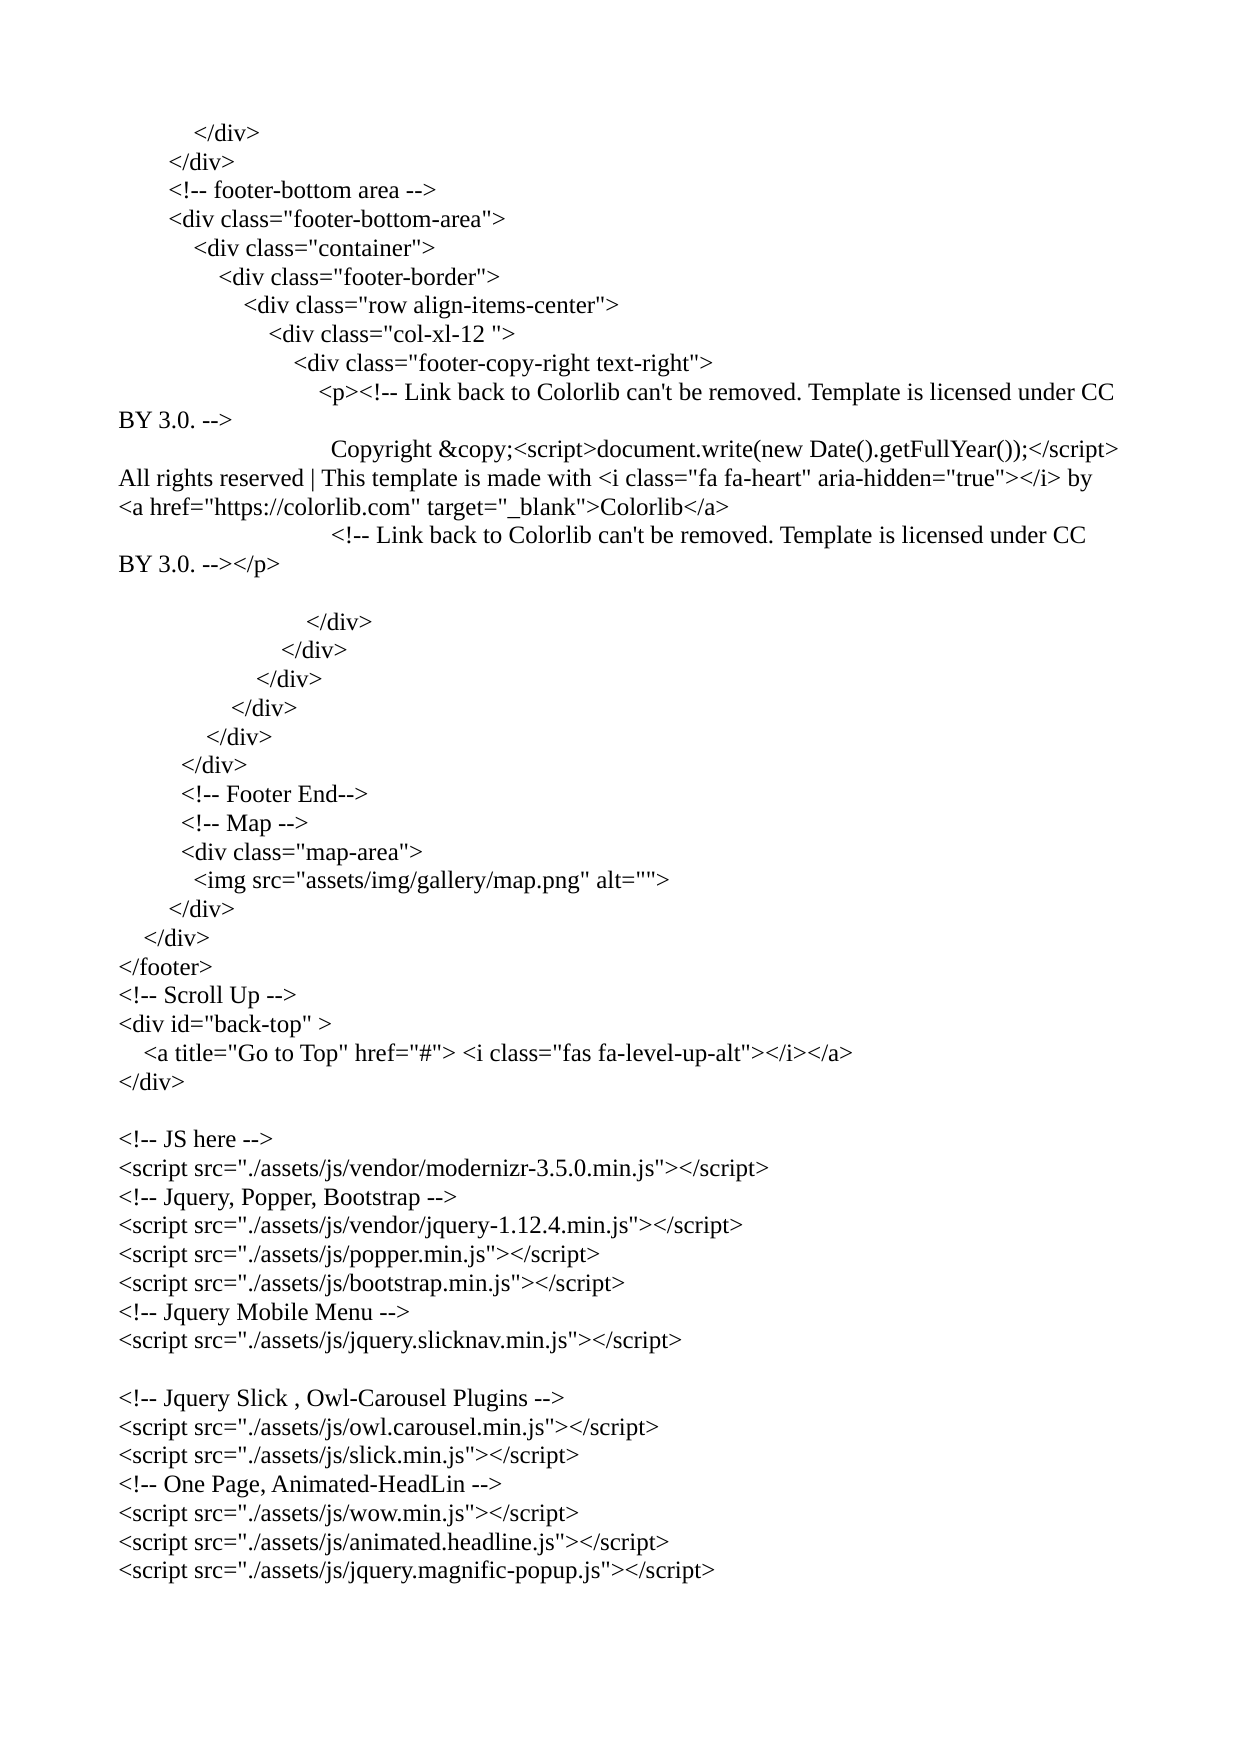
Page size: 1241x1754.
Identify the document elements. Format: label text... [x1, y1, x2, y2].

text <!-- Map --> [118, 808, 1122, 837]
text <!-- Jquery Slick , Owl-Carousel Plugins --> [118, 1383, 1122, 1412]
text <!-- Jquery, Popper, Bootstrap --> [118, 1182, 1122, 1211]
text </div> [118, 664, 1122, 693]
text <!-- footer-bottom area --> [118, 176, 1122, 204]
text <script src="./assets/js/jquery.slicknav.min.js"></script> [118, 1326, 1122, 1354]
text </div> [118, 693, 1122, 722]
text Copyright &copy;<script>document.write(new Date().getFullYear());</script> All rights reserved | This template is made with <i class="fa fa-heart" aria-hidden="true"></i> by <a href="https://colorlib.com" target="_blank">Colorlib</a> [118, 434, 1122, 521]
text <!-- JS here --> [118, 1124, 1122, 1153]
text <div class="footer-bottom-area"> [118, 204, 1122, 233]
text <script src="./assets/js/animated.headline.js"></script> [118, 1527, 1122, 1556]
text <script src="./assets/js/bootstrap.min.js"></script> [118, 1268, 1122, 1297]
text <img src="assets/img/gallery/map.png" alt=""> [118, 866, 1122, 894]
text <div class="container"> [118, 233, 1122, 262]
text <!-- Footer End--> [118, 779, 1122, 808]
text <div class="footer-border"> [118, 262, 1122, 291]
text <script src="./assets/js/owl.carousel.min.js"></script> [118, 1412, 1122, 1441]
text </div> [118, 923, 1122, 952]
text </div> [118, 1067, 1122, 1096]
text <div class="row align-items-center"> [118, 291, 1122, 319]
text <!-- One Page, Animated-HeadLin --> [118, 1469, 1122, 1498]
text <!-- Scroll Up --> [118, 981, 1122, 1009]
text <div class="col-xl-12 "> [118, 319, 1122, 348]
text </div> [118, 607, 1122, 636]
text <p><!-- Link back to Colorlib can't be removed. Template is licensed under CC BY 3.0. --> [118, 377, 1122, 434]
text <script src="./assets/js/jquery.magnific-popup.js"></script> [118, 1556, 1122, 1584]
text <div class="map-area"> [118, 837, 1122, 866]
text <a title="Go to Top" href="#"> <i class="fas fa-level-up-alt"></i></a> [118, 1038, 1122, 1067]
text <script src="./assets/js/vendor/jquery-1.12.4.min.js"></script> [118, 1211, 1122, 1239]
text <script src="./assets/js/popper.min.js"></script> [118, 1239, 1122, 1268]
text </footer> [118, 952, 1122, 981]
text <div id="back-top" > [118, 1009, 1122, 1038]
text <!-- Link back to Colorlib can't be removed. Template is licensed under CC BY 3.0. --></p> [118, 521, 1122, 578]
text <script src="./assets/js/wow.min.js"></script> [118, 1498, 1122, 1527]
text <script src="./assets/js/slick.min.js"></script> [118, 1441, 1122, 1469]
text </div> [118, 147, 1122, 176]
text </div> [118, 722, 1122, 751]
text <div class="footer-copy-right text-right"> [118, 348, 1122, 377]
text </div> [118, 118, 1122, 147]
text <script src="./assets/js/vendor/modernizr-3.5.0.min.js"></script> [118, 1153, 1122, 1182]
text </div> [118, 636, 1122, 664]
text <!-- Jquery Mobile Menu --> [118, 1297, 1122, 1326]
text </div> [118, 751, 1122, 779]
text </div> [118, 894, 1122, 923]
